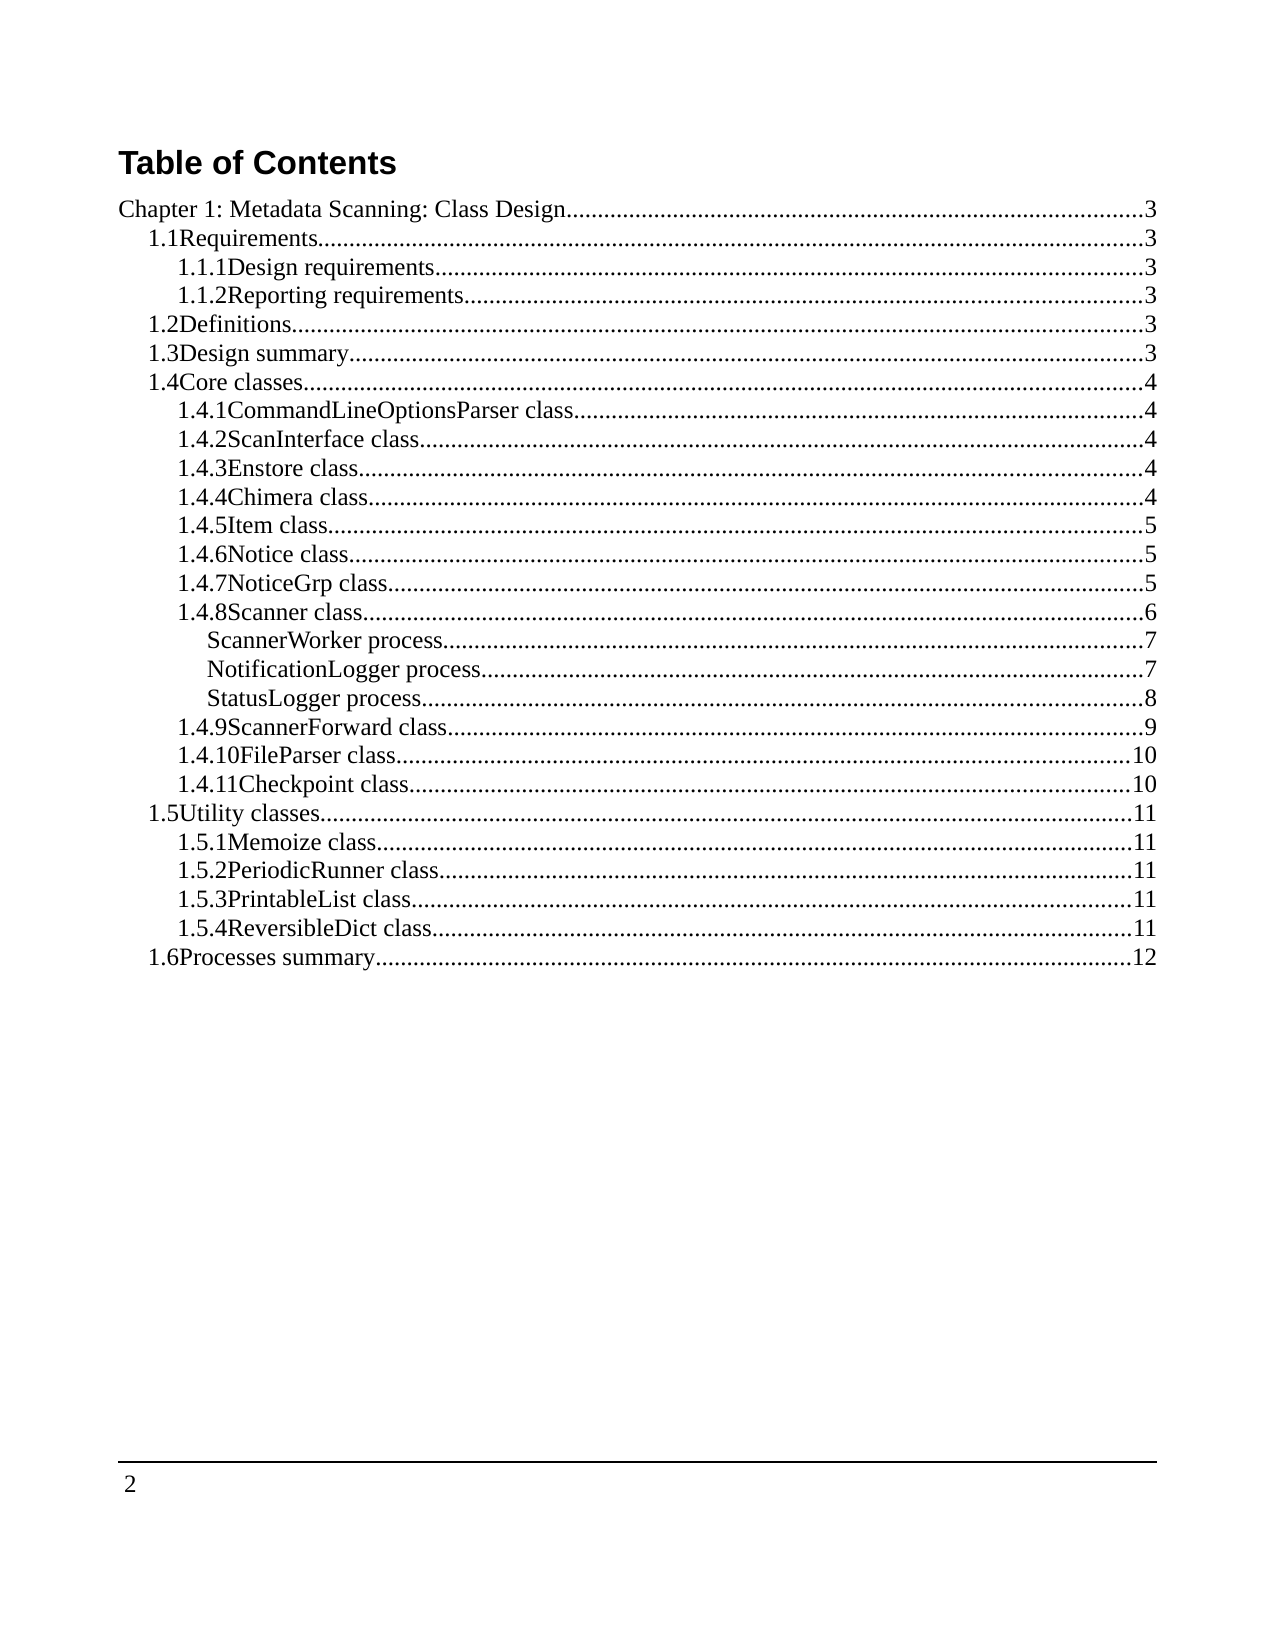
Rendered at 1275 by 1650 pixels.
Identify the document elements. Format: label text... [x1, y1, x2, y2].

text Chapter 1: Metadata Scanning: Class Design 3 [118, 194, 1157, 223]
text 1.1.2Reporting requirements 3 [177, 280, 1157, 309]
text 1.4.3Enstore class 4 [177, 453, 1157, 482]
text 1.4.8Scanner class 6 [177, 597, 1157, 625]
text 1.4Core classes 4 [148, 367, 1157, 395]
text 1.4.4Chimera class 4 [177, 482, 1157, 510]
text 1.5.3PrintableList class 11 [177, 884, 1157, 913]
text 1.4.9ScannerForward class 9 [177, 712, 1157, 740]
text 1.3Design summary 3 [148, 338, 1157, 367]
text StatusLogger process 8 [207, 683, 1157, 712]
text 1.5.1Memoize class 11 [177, 827, 1157, 855]
text 1.4.1CommandLineOptionsParser class 4 [177, 395, 1157, 424]
text 1.1Requirements 3 [148, 223, 1157, 252]
text ScannerWorker process 7 [207, 625, 1157, 654]
text 1.6Processes summary 12 [148, 942, 1157, 970]
subtitle Table of Contents [118, 143, 1157, 182]
text 1.5Utility classes 11 [148, 798, 1157, 827]
text 1.4.5Item class 5 [177, 510, 1157, 539]
text 1.5.2PeriodicRunner class 11 [177, 855, 1157, 884]
text 1.4.2ScanInterface class 4 [177, 424, 1157, 453]
text 1.1.1Design requirements 3 [177, 252, 1157, 280]
text 1.4.10FileParser class 10 [177, 740, 1157, 769]
text NotificationLogger process 7 [207, 654, 1157, 683]
text 1.4.7NoticeGrp class 5 [177, 568, 1157, 597]
text 1.4.11Checkpoint class 10 [177, 769, 1157, 798]
text 1.4.6Notice class 5 [177, 539, 1157, 568]
text 1.5.4ReversibleDict class 11 [177, 913, 1157, 942]
text 1.2Definitions 3 [148, 309, 1157, 338]
